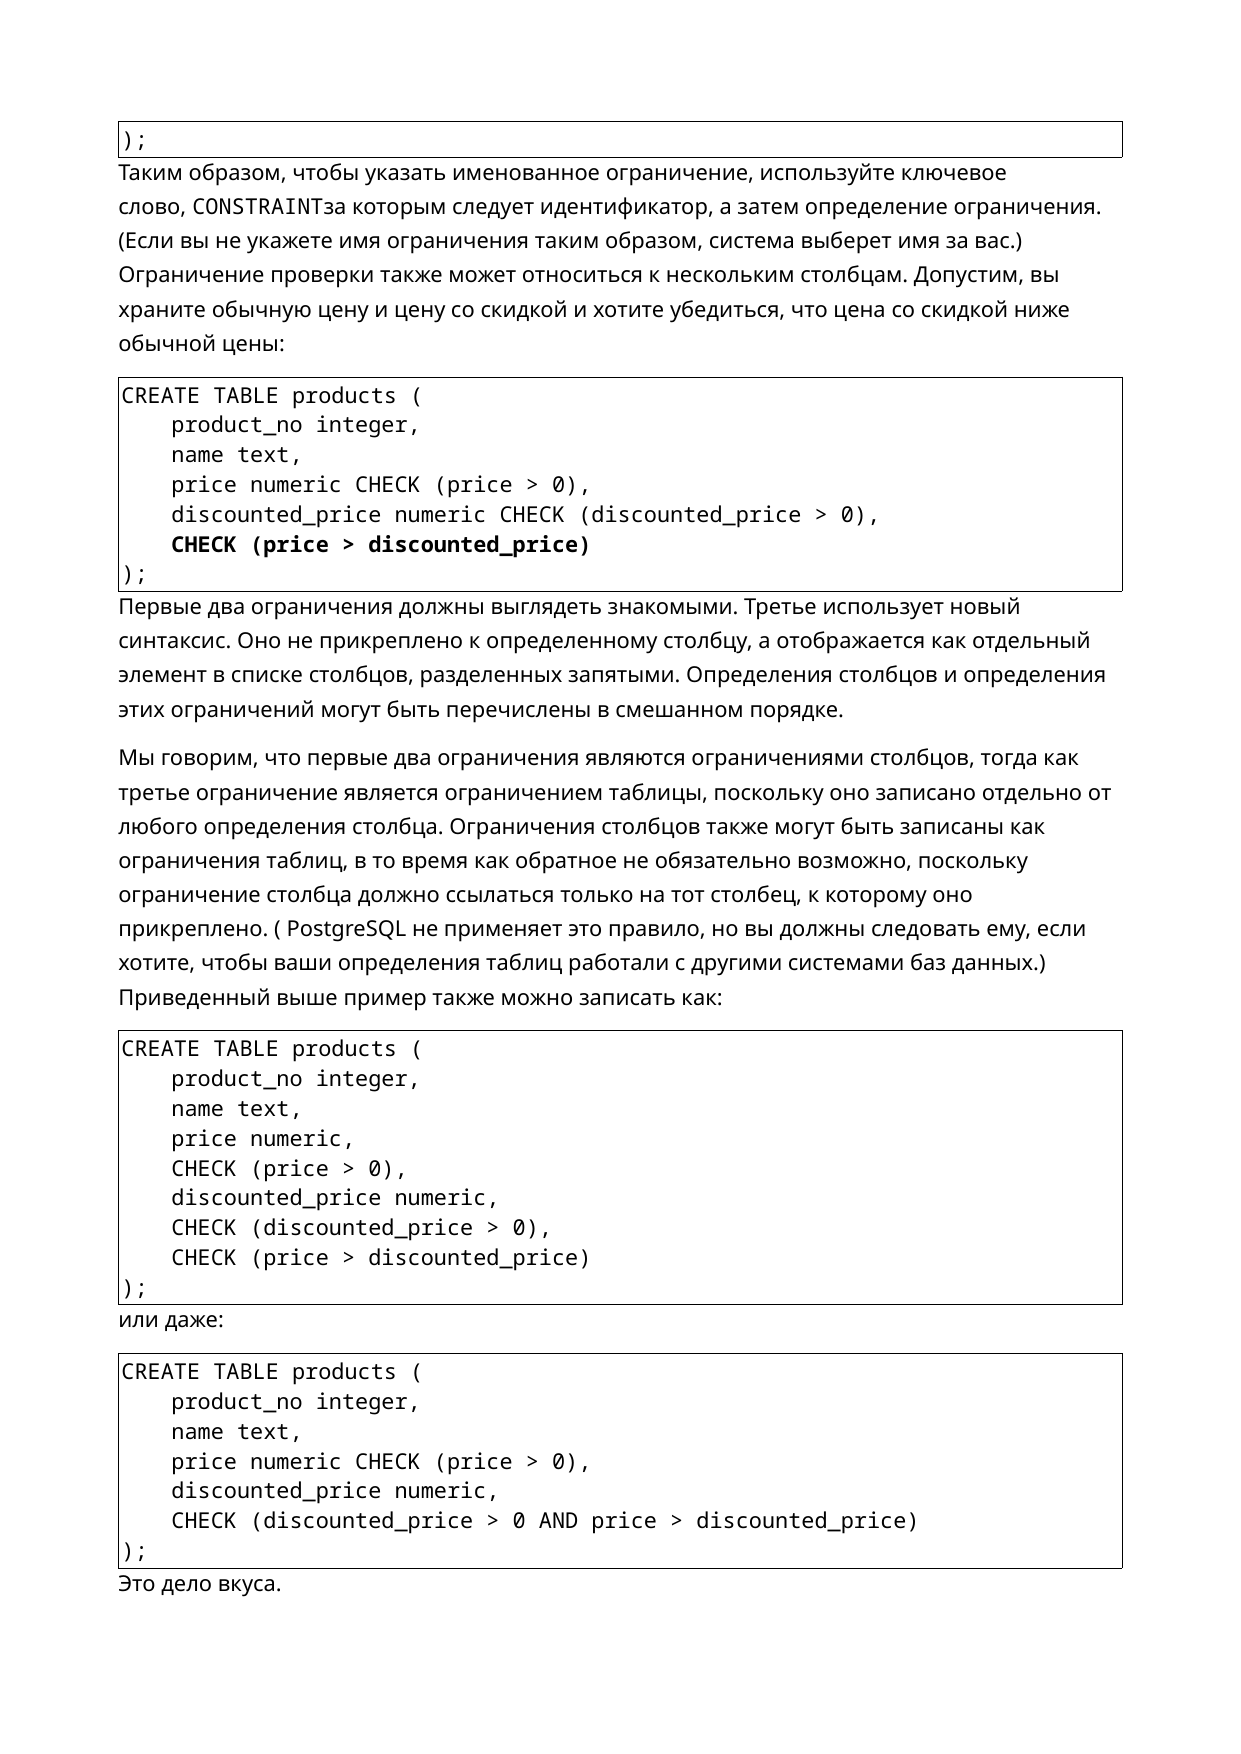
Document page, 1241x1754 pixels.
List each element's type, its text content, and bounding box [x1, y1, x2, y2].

text product_no integer, [119, 1383, 1122, 1413]
text price numeric CHECK (price > 0), [119, 1443, 1122, 1472]
text product_no integer, [119, 406, 1122, 436]
text Таким образом, чтобы указать именованное ограничение, используйте ключевое слово, CONSTRAINTза которым следует идентификатор, а затем определение ограничения. (Если вы не укажете имя ограничения таким образом, система выберет имя за вас.) [118, 158, 1122, 255]
text name text, [119, 436, 1122, 466]
text price numeric CHECK (price > 0), [119, 466, 1122, 496]
text CREATE TABLE products ( [119, 378, 1122, 406]
text product_no integer, [119, 1060, 1122, 1090]
text Первые два ограничения должны выглядеть знакомыми. Третье использует новый синтаксис. Оно не прикреплено к определенному столбцу, а отображается как отдельный элемент в списке столбцов, разделенных запятыми. Определения столбцов и определения этих ограничений могут быть перечислены в смешанном порядке. [118, 592, 1122, 723]
text discounted_price numeric, [119, 1179, 1122, 1209]
text name text, [119, 1413, 1122, 1443]
text CHECK (discounted_price > 0 AND price > discounted_price) [119, 1502, 1122, 1532]
text CHECK (price > 0), [119, 1149, 1122, 1179]
text price numeric, [119, 1120, 1122, 1149]
text CHECK (discounted_price > 0), [119, 1209, 1122, 1239]
text CREATE TABLE products ( [119, 1031, 1122, 1060]
text ); [119, 555, 1122, 591]
text Это дело вкуса. [118, 1569, 1122, 1598]
text ); [119, 1532, 1122, 1568]
text discounted_price numeric CHECK (discounted_price > 0), [119, 496, 1122, 526]
text ); [119, 122, 1122, 157]
text name text, [119, 1090, 1122, 1120]
text CHECK (price > discounted_price) [119, 1239, 1122, 1269]
text Мы говорим, что первые два ограничения являются ограничениями столбцов, тогда как третье ограничение является ограничением таблицы, поскольку оно записано отдельно от любого определения столбца. Ограничения столбцов также могут быть записаны как ограничения таблиц, в то время как обратное не обязательно возможно, поскольку ограничение столбца должно ссылаться только на тот столбец, к которому оно прикреплено. ( PostgreSQL не применяет это правило, но вы должны следовать ему, если хотите, чтобы ваши определения таблиц работали с другими системами баз данных.) Приведенный выше пример также можно записать как: [118, 742, 1122, 1011]
text CHECK (price > discounted_price) [119, 526, 1122, 555]
text ); [119, 1269, 1122, 1304]
text Ограничение проверки также может относиться к нескольким столбцам. Допустим, вы храните обычную цену и цену со скидкой и хотите убедиться, что цена со скидкой ниже обычной цены: [118, 259, 1122, 358]
text discounted_price numeric, [119, 1472, 1122, 1502]
text или даже: [118, 1305, 1122, 1334]
text CREATE TABLE products ( [119, 1354, 1122, 1383]
